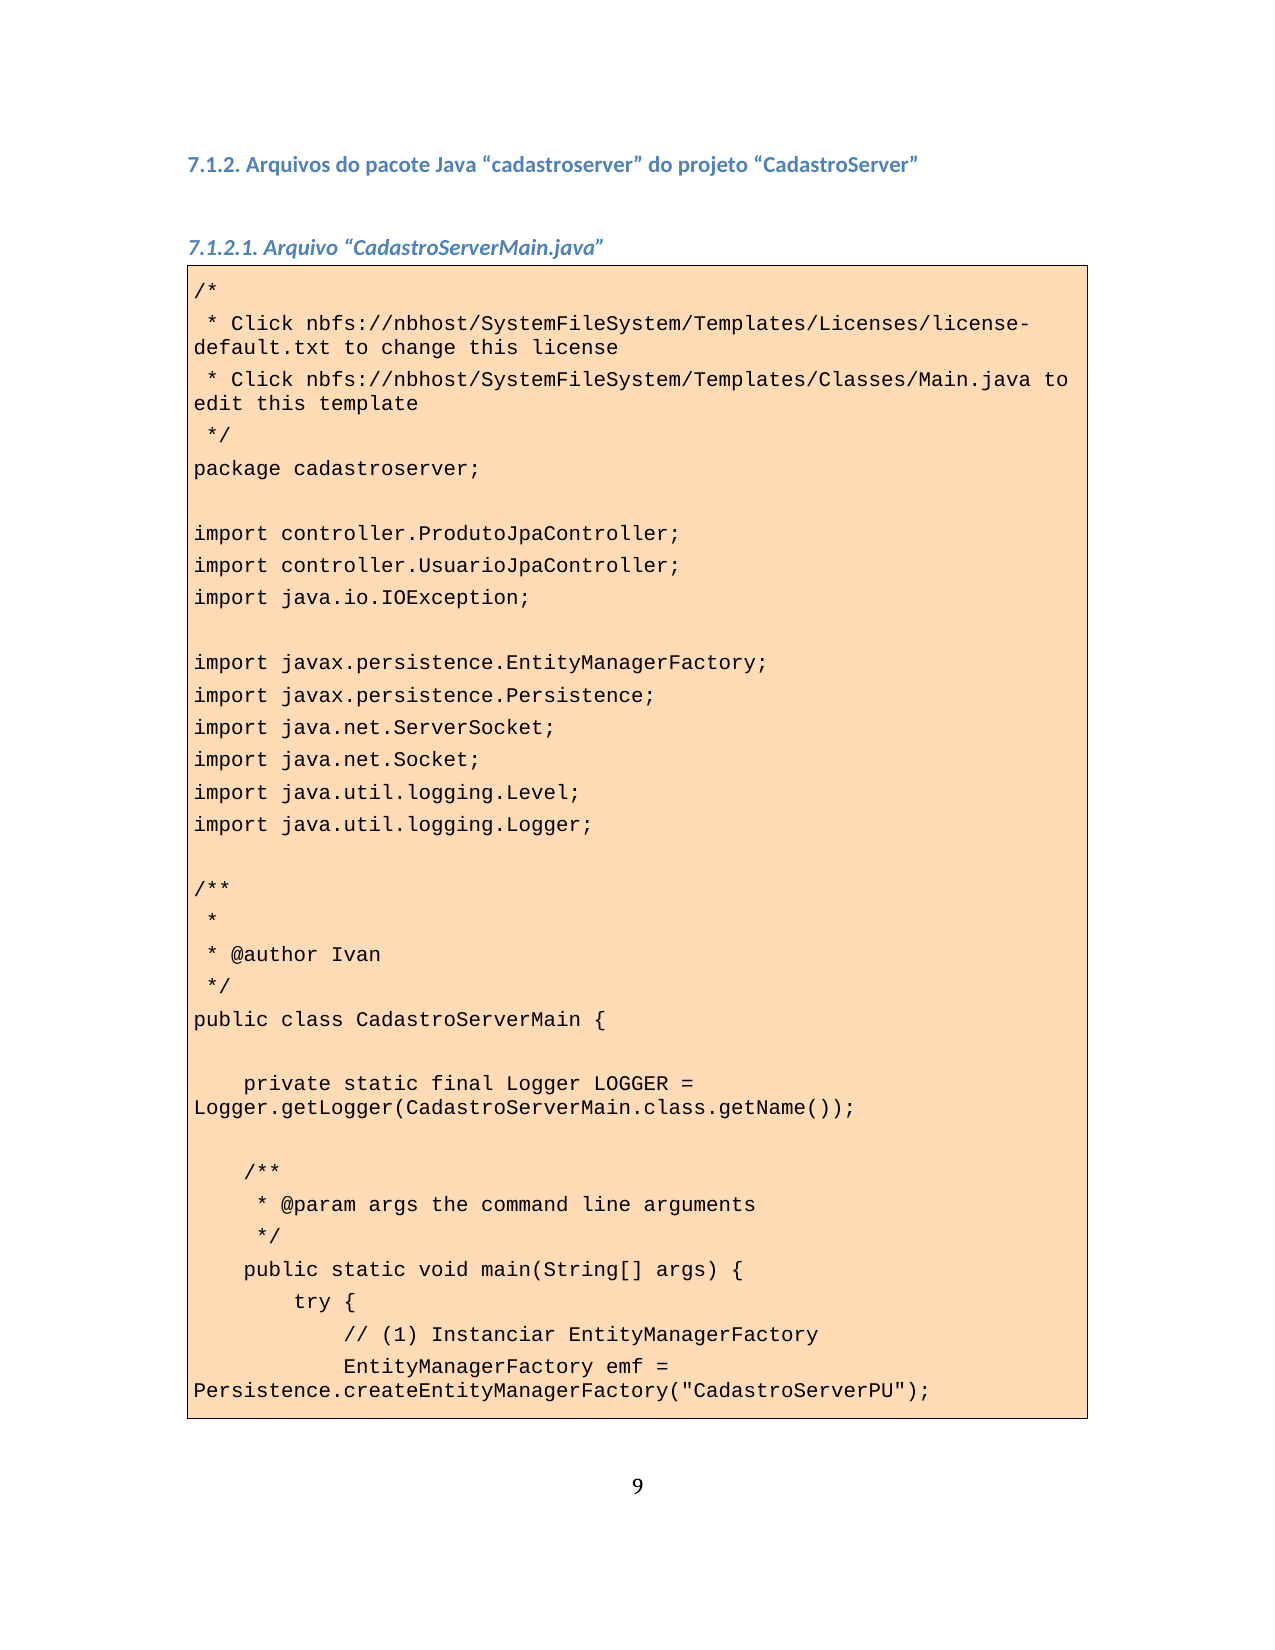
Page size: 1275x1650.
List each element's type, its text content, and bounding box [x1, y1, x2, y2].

subtitle 7.1.2.1. Arquivo “CadastroServerMain.java” [187, 233, 1087, 261]
subtitle 7.1.2. Arquivos do pacote Java “cadastroserver” do projeto “CadastroServer” [187, 150, 1087, 178]
table_header /* * Click nbfs://nbhost/SystemFileSystem/Templates/Licenses/license-default.txt to change this license * Click nbfs://nbhost/SystemFileSystem/Templates/Classes/Main.java to edit this template */ package cadastroserver; import controller.ProdutoJpaController; import controller.UsuarioJpaController; import java.io.IOException; import javax.persistence.EntityManagerFactory; import javax.persistence.Persistence; import java.net.ServerSocket; import java.net.Socket; import java.util.logging.Level; import java.util.logging.Logger; /** * * @author Ivan */ public class CadastroServerMain { private static final Logger LOGGER = Logger.getLogger(CadastroServerMain.class.getName()); /** * @param args the command line arguments */ public static void main(String[] args) { try { // (1) Instanciar EntityManagerFactory EntityManagerFactory emf = Persistence.createEntityManagerFactory("CadastroServerPU"); [188, 266, 1087, 1418]
